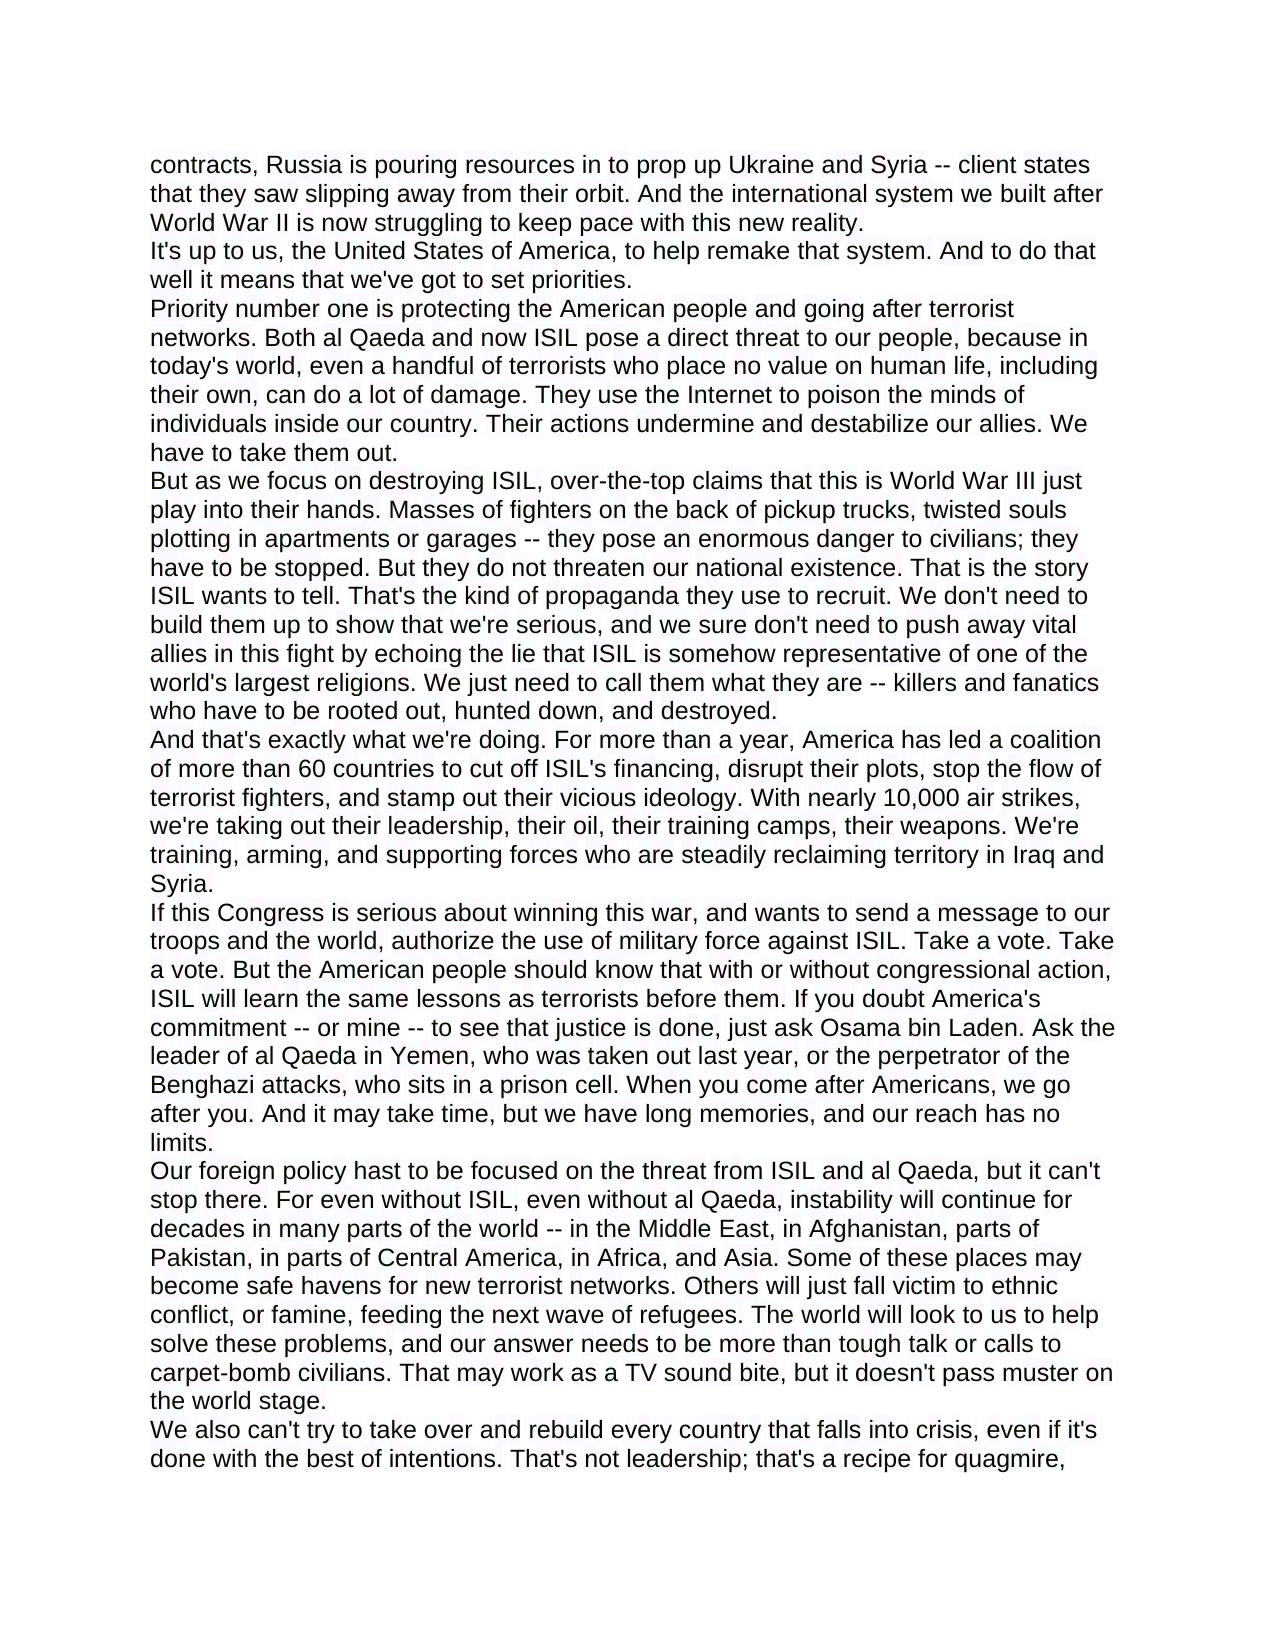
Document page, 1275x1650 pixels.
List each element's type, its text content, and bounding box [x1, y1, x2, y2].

text If this Congress is serious about winning this war, and wants to send a message to our troops and the world, authorize the use of military force against ISIL. Take a vote. Take a vote. But the American people should know that with or without congressional action, ISIL will learn the same lessons as terrorists before them. If you doubt America's commitment -- or mine -- to see that justice is done, just ask Osama bin Laden. Ask the leader of al Qaeda in Yemen, who was taken out last year, or the perpetrator of the Benghazi attacks, who sits in a prison cell. When you come after Americans, we go after you. And it may take time, but we have long memories, and our reach has no limits. [150, 897, 1125, 1156]
text It's up to us, the United States of America, to help remake that system. And to do that well it means that we've got to set priorities. [632, 236, 1125, 294]
text And that's exactly what we're doing. For more than a year, America has led a coalition of more than 60 countries to cut off ISIL's financing, disrupt their plots, stop the flow of terrorist fighters, and stamp out their vicious ideology. With nearly 10,000 air strikes, we're taking out their leadership, their oil, their training camps, their weapons. We're training, arming, and supporting forces who are steadily reclaiming territory in Iraq and Syria. [150, 725, 1125, 897]
text But as we focus on destroying ISIL, over-the-top claims that this is World War III just play into their hands. Masses of fighters on the back of pickup trucks, twisted souls plotting in apartments or garages -- they pose an enormous danger to civilians; they have to be stopped. But they do not threaten our national existence. That is the story ISIL wants to tell. That's the kind of propaganda they use to recruit. We don't need to build them up to show that we're serious, and we sure don't need to push away vital allies in this fight by echoing the lie that ISIL is somehow representative of one of the world's largest religions. We just need to call them what they are -- killers and fanatics who have to be rooted out, hunted down, and destroyed. [150, 466, 1125, 725]
text Priority number one is protecting the American people and going after terrorist networks. Both al Qaeda and now ISIL pose a direct threat to our people, because in today's world, even a handful of terrorists who place no value on human life, including their own, can do a lot of damage. They use the Internet to poison the minds of individuals inside our country. Their actions undermine and destabilize our allies. We have to take them out. [150, 294, 1125, 466]
text The Middle East is going through a transformation that will play out for a generation, rooted in conflicts that date back millennia. Economic headwinds are blowing in from a Chinese economy that is in significant transition. Even as their economy severely contracts, Russia is pouring resources in to prop up Ukraine and Syria -- client states that they saw slipping away from their orbit. And the international system we built after World War II is now struggling to keep pace with this new reality. [150, 150, 1125, 236]
text Our foreign policy hast to be focused on the threat from ISIL and al Qaeda, but it can't stop there. For even without ISIL, even without al Qaeda, instability will continue for decades in many parts of the world -- in the Middle East, in Afghanistan, parts of Pakistan, in parts of Central America, in Africa, and Asia. Some of these places may become safe havens for new terrorist networks. Others will just fall victim to ethnic conflict, or famine, feeding the next wave of refugees. The world will look to us to help solve these problems, and our answer needs to be more than tough talk or calls to carpet-bomb civilians. That may work as a TV sound bite, but it doesn't pass muster on the world stage. [150, 1156, 1125, 1415]
